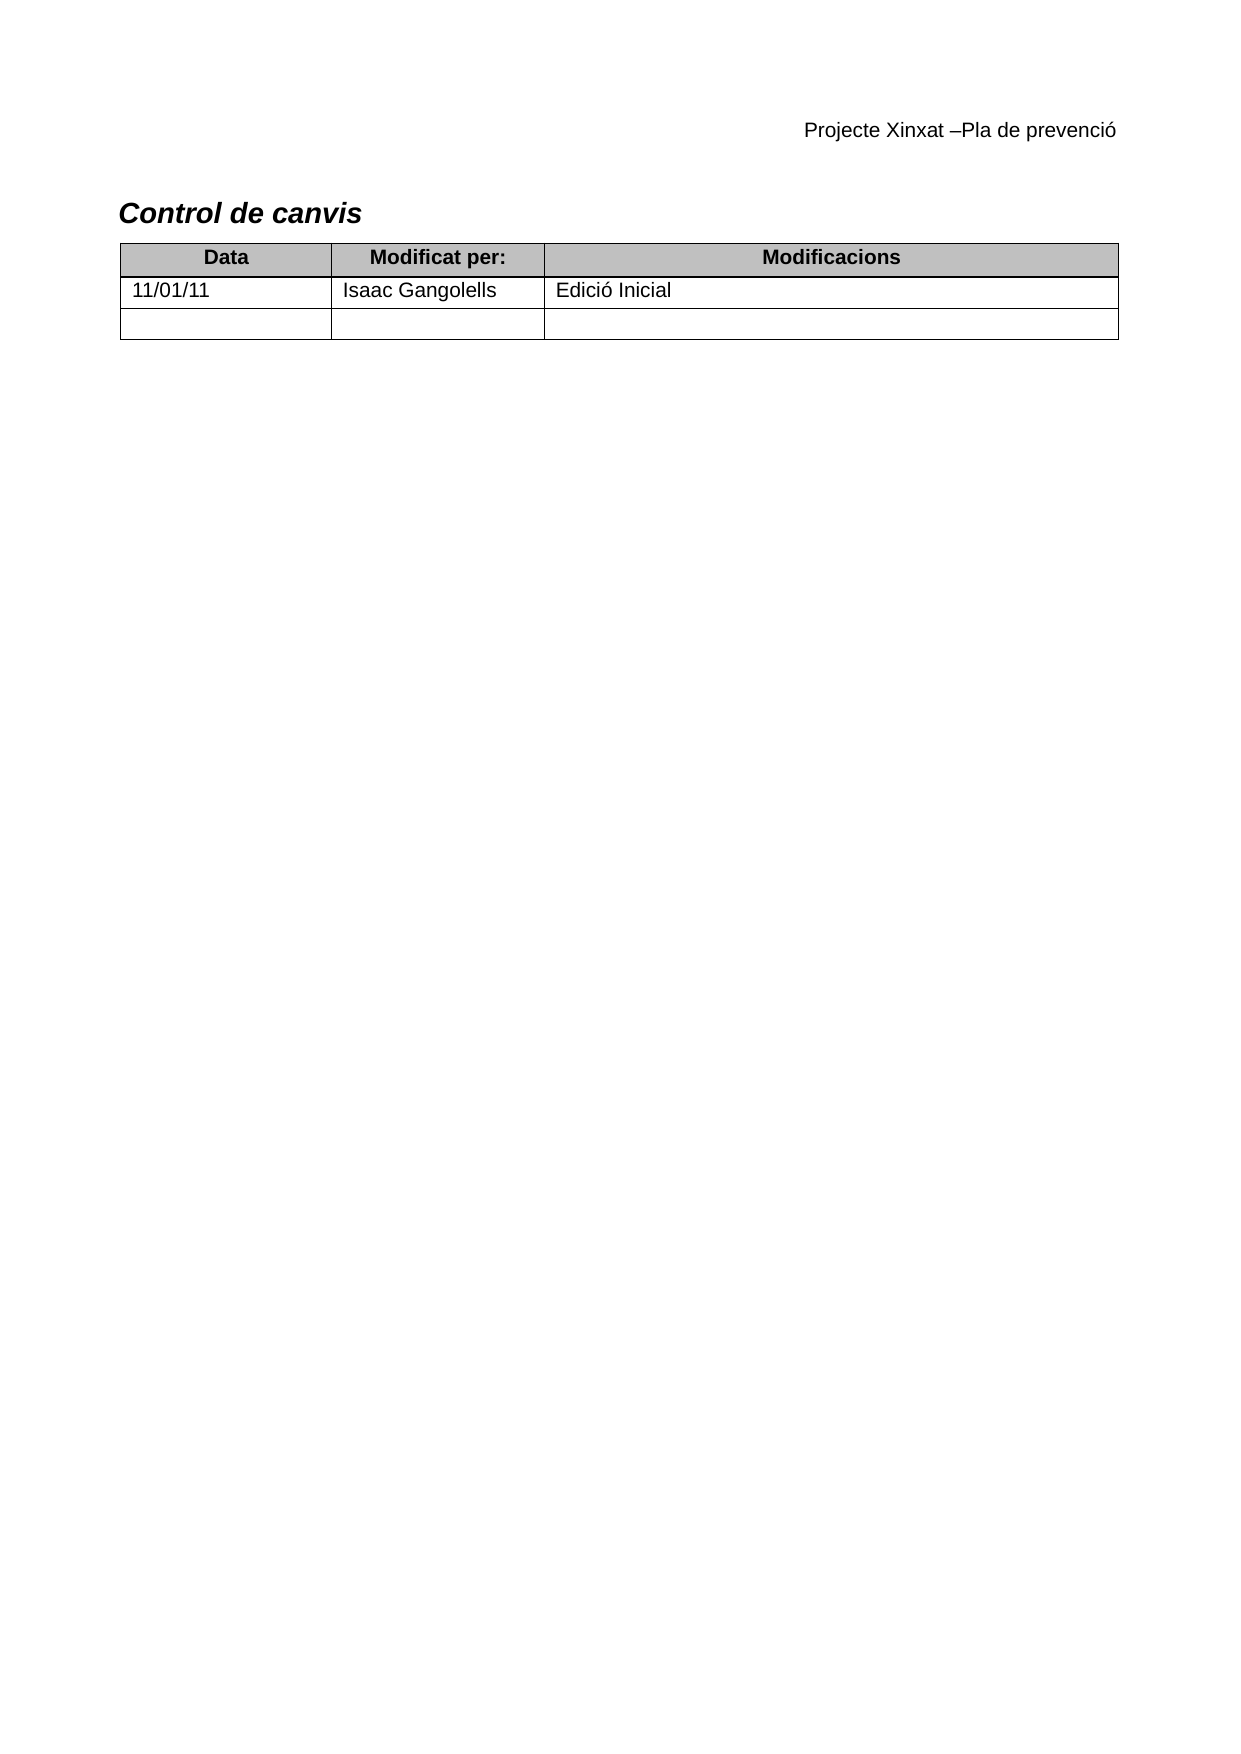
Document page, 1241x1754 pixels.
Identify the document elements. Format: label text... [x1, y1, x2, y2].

table_cell Edició Inicial [545, 278, 1118, 308]
table_cell 01/11/11 [121, 278, 331, 308]
table_header Modificat per: [332, 244, 544, 276]
table_cell [332, 309, 544, 339]
table_header Data [121, 244, 331, 276]
subtitle Control de canvis [118, 197, 1122, 230]
table_cell [545, 309, 1118, 339]
table_cell Isaac Gangolells [332, 278, 544, 308]
table_header Modificacions [545, 244, 1118, 276]
table_cell [121, 309, 331, 339]
